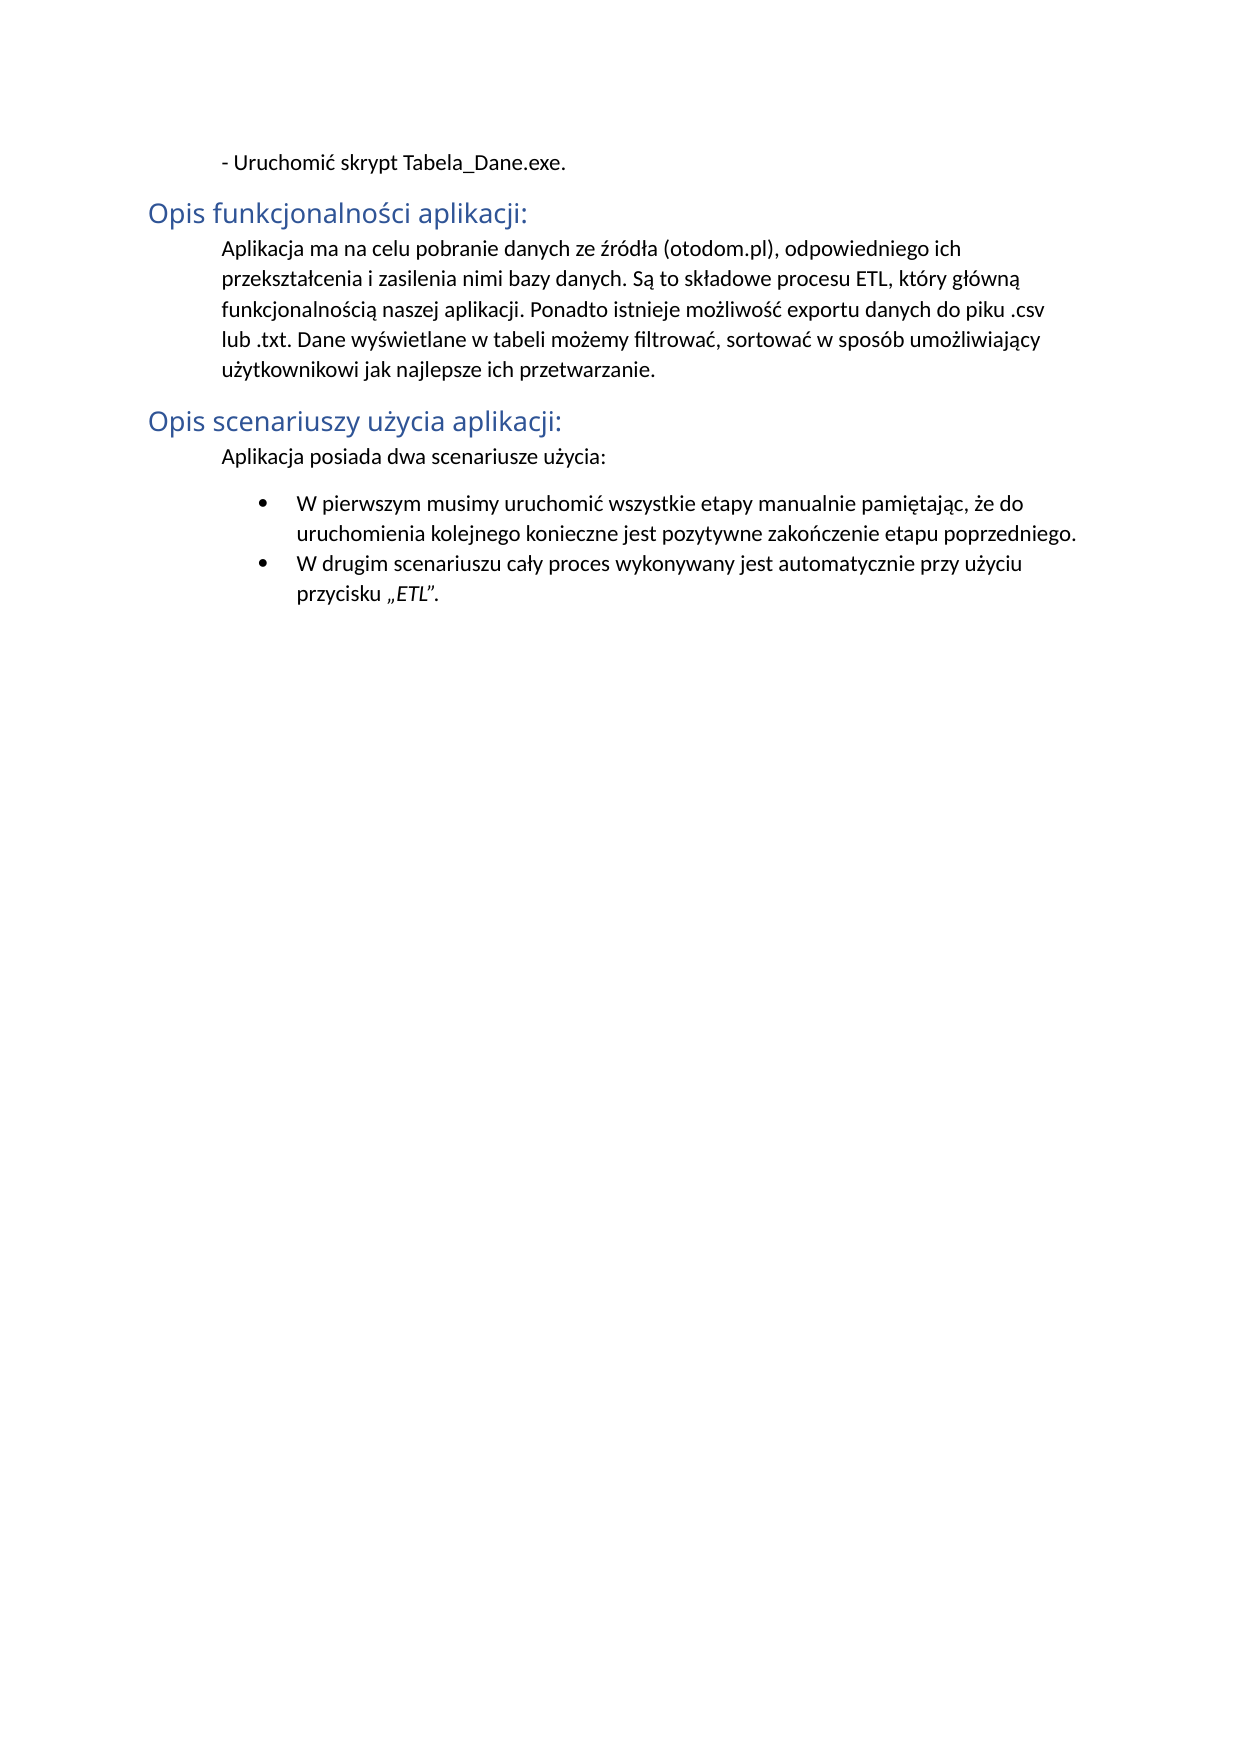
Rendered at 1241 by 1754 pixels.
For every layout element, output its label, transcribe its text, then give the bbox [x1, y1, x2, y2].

subtitle Opis funkcjonalności aplikacji: [148, 194, 1093, 231]
subtitle Opis scenariuszy użycia aplikacji: [148, 402, 1093, 439]
list W drugim scenariuszu cały proces wykonywany jest automatycznie przy użyciu przycisku „ETL”. [259, 549, 1093, 607]
list W pierwszym musimy uruchomić wszystkie etapy manualnie pamiętając, że do uruchomienia kolejnego konieczne jest pozytywne zakończenie etapu poprzedniego. [259, 489, 1093, 547]
text Aplikacja posiada dwa scenariusze użycia: [221, 442, 1093, 470]
text - Uruchomić skrypt Tabela_Dane.exe. [148, 148, 1093, 176]
text Aplikacja ma na celu pobranie danych ze źródła (otodom.pl), odpowiedniego ich przekształcenia i zasilenia nimi bazy danych. Są to składowe procesu ETL, który główną funkcjonalnością naszej aplikacji. Ponadto istnieje możliwość exportu danych do piku .csv lub .txt. Dane wyświetlane w tabeli możemy filtrować, sortować w sposób umożliwiający użytkownikowi jak najlepsze ich przetwarzanie. [221, 234, 1093, 383]
